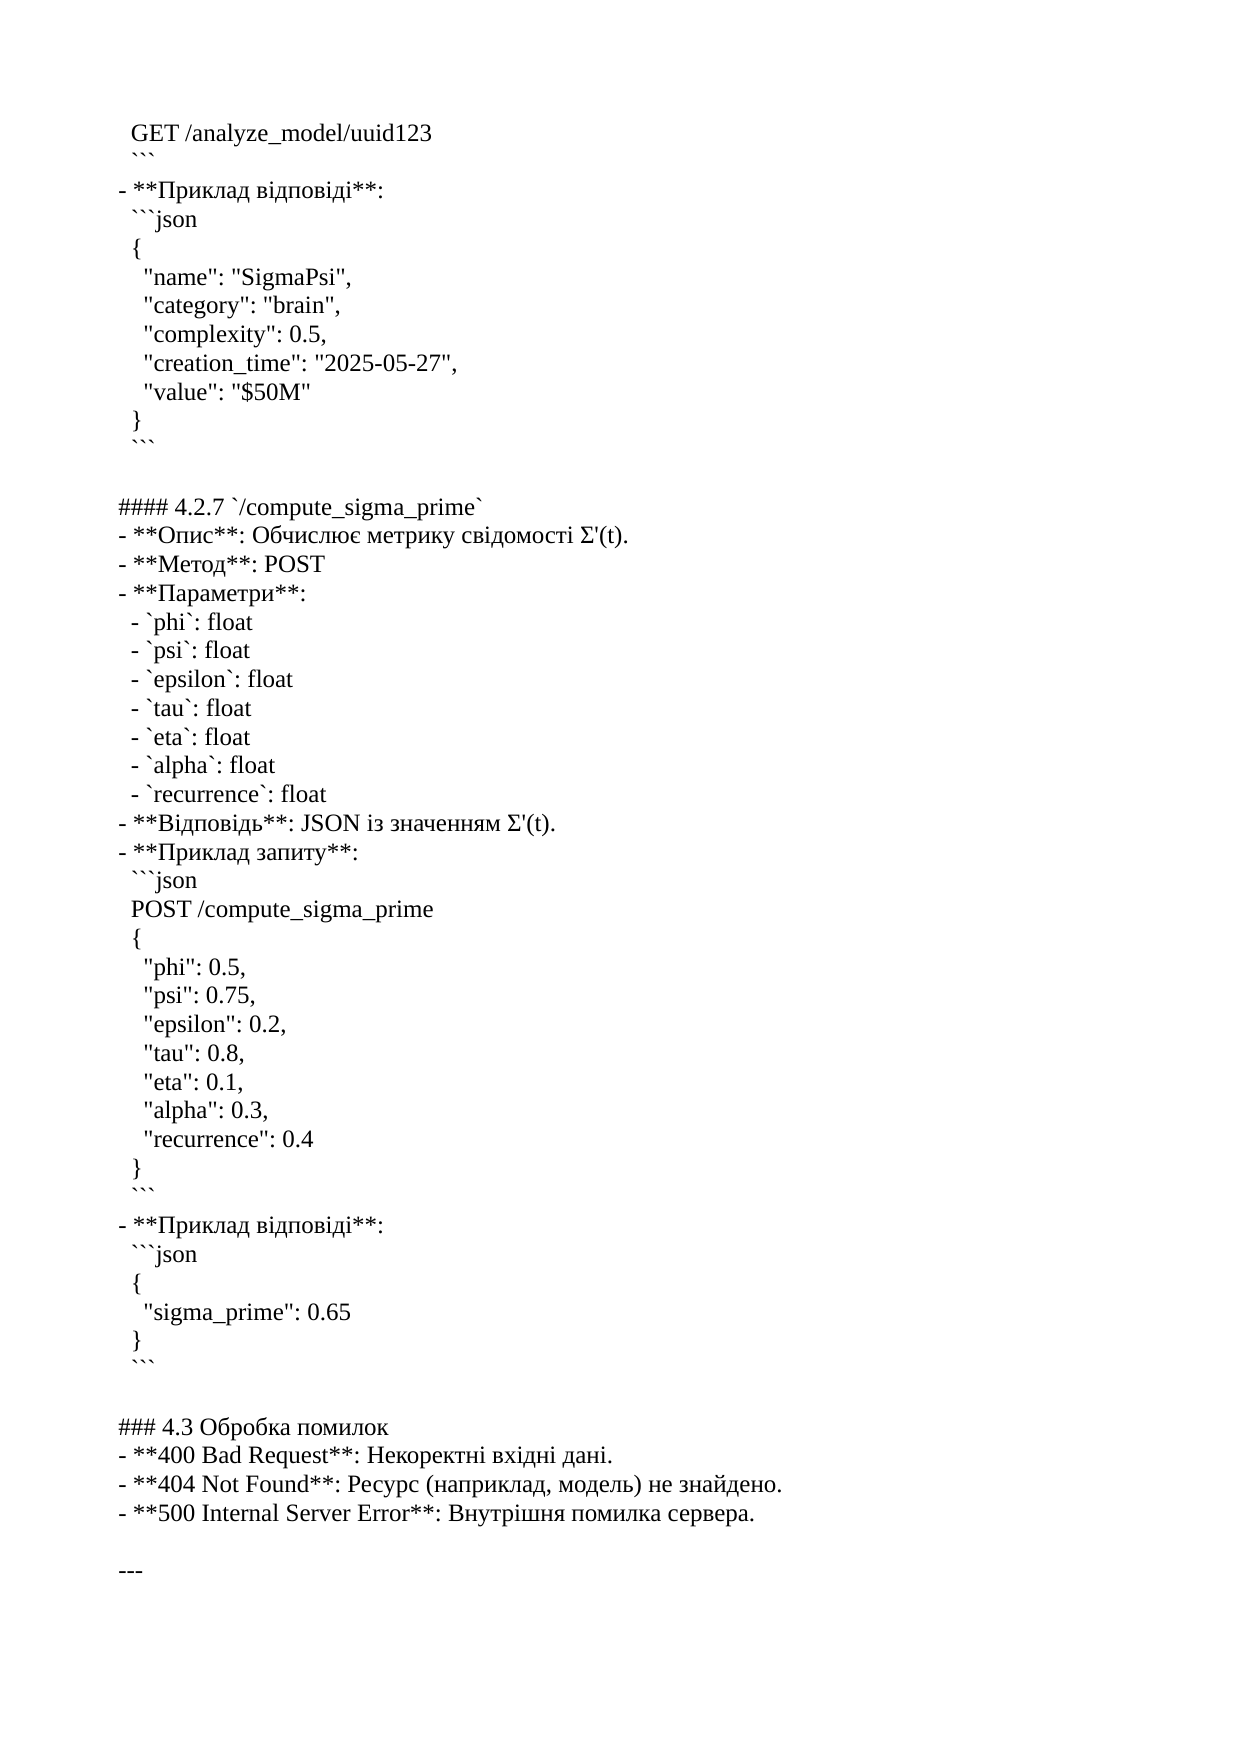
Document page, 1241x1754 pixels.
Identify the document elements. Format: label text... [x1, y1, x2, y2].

text "recurrence": 0.4 [118, 1124, 1122, 1153]
text "name": "SigmaPsi", [118, 262, 1122, 291]
text - `phi`: float [118, 607, 1122, 636]
text ```json [118, 1239, 1122, 1268]
text "sigma_prime": 0.65 [118, 1297, 1122, 1326]
text ``` [118, 434, 1122, 463]
text "epsilon": 0.2, [118, 1009, 1122, 1038]
text ``` [118, 1182, 1122, 1211]
text #### 4.2.7 `/compute_sigma_prime` [118, 492, 1122, 521]
text "value": "$50M" [118, 377, 1122, 406]
text ```json [118, 204, 1122, 233]
text - `psi`: float [118, 636, 1122, 664]
text "creation_time": "2025-05-27", [118, 348, 1122, 377]
text --- [118, 1556, 1122, 1584]
text "category": "brain", [118, 291, 1122, 319]
text } [118, 406, 1122, 434]
text "complexity": 0.5, [118, 319, 1122, 348]
text ```json [118, 866, 1122, 894]
text "tau": 0.8, [118, 1038, 1122, 1067]
text - **404 Not Found**: Ресурс (наприклад, модель) не знайдено. [118, 1469, 1122, 1498]
text - **500 Internal Server Error**: Внутрішня помилка сервера. [118, 1498, 1122, 1527]
text - `alpha`: float [118, 751, 1122, 779]
text ``` [118, 147, 1122, 176]
text - **Приклад запиту**: [118, 837, 1122, 866]
text } [118, 1326, 1122, 1354]
text - **Приклад відповіді**: [118, 176, 1122, 204]
text "phi": 0.5, [118, 952, 1122, 981]
text { [118, 1268, 1122, 1297]
text - `recurrence`: float [118, 779, 1122, 808]
text - **Приклад відповіді**: [118, 1211, 1122, 1239]
text } [118, 1153, 1122, 1182]
text ``` [118, 1354, 1122, 1383]
text ### 4.3 Обробка помилок [118, 1412, 1122, 1441]
text "psi": 0.75, [118, 981, 1122, 1009]
text "eta": 0.1, [118, 1067, 1122, 1096]
text - **Відповідь**: JSON із значенням Σ'(t). [118, 808, 1122, 837]
text - **Параметри**: [118, 578, 1122, 607]
text "alpha": 0.3, [118, 1096, 1122, 1124]
text - `epsilon`: float [118, 664, 1122, 693]
text - **400 Bad Request**: Некоректні вхідні дані. [118, 1441, 1122, 1469]
text - `eta`: float [118, 722, 1122, 751]
text { [118, 233, 1122, 262]
text POST /compute_sigma_prime [118, 894, 1122, 923]
text - **Опис**: Обчислює метрику свідомості Σ'(t). [118, 521, 1122, 549]
text { [118, 923, 1122, 952]
text GET /analyze_model/uuid123 [118, 118, 1122, 147]
text - **Метод**: POST [118, 549, 1122, 578]
text - `tau`: float [118, 693, 1122, 722]
